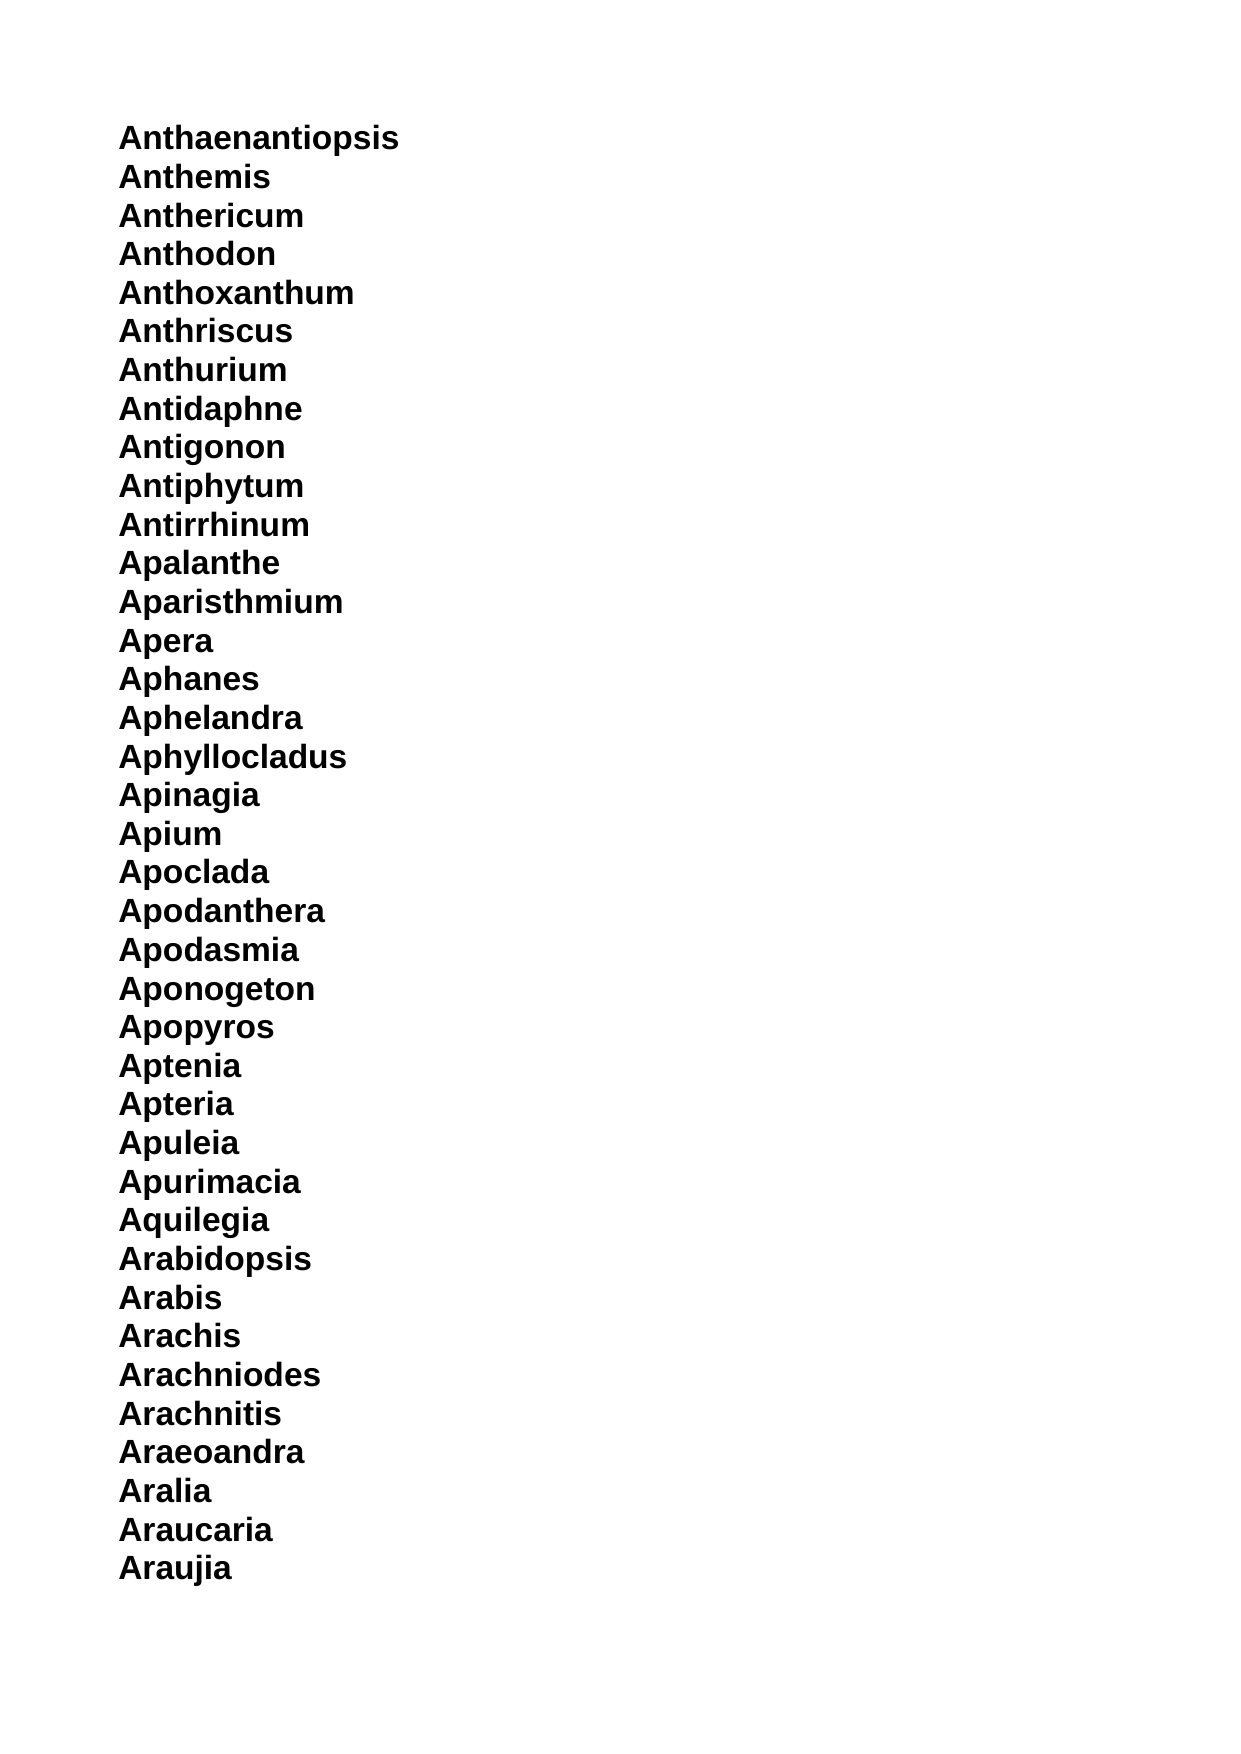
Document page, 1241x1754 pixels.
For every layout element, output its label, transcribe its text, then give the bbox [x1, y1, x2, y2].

subtitle Anthaenantiopsis Anthemis Anthericum Anthodon Anthoxanthum Anthriscus Anthurium Antidaphne Antigonon Antiphytum Antirrhinum Apalanthe Aparisthmium Apera Aphanes Aphelandra Aphyllocladus Apinagia Apium Apoclada Apodanthera Apodasmia Aponogeton Apopyros Aptenia Apteria Apuleia Apurimacia Aquilegia Arabidopsis Arabis Arachis Arachniodes Arachnitis Araeoandra Aralia Araucaria Araujia [118, 118, 1122, 1587]
